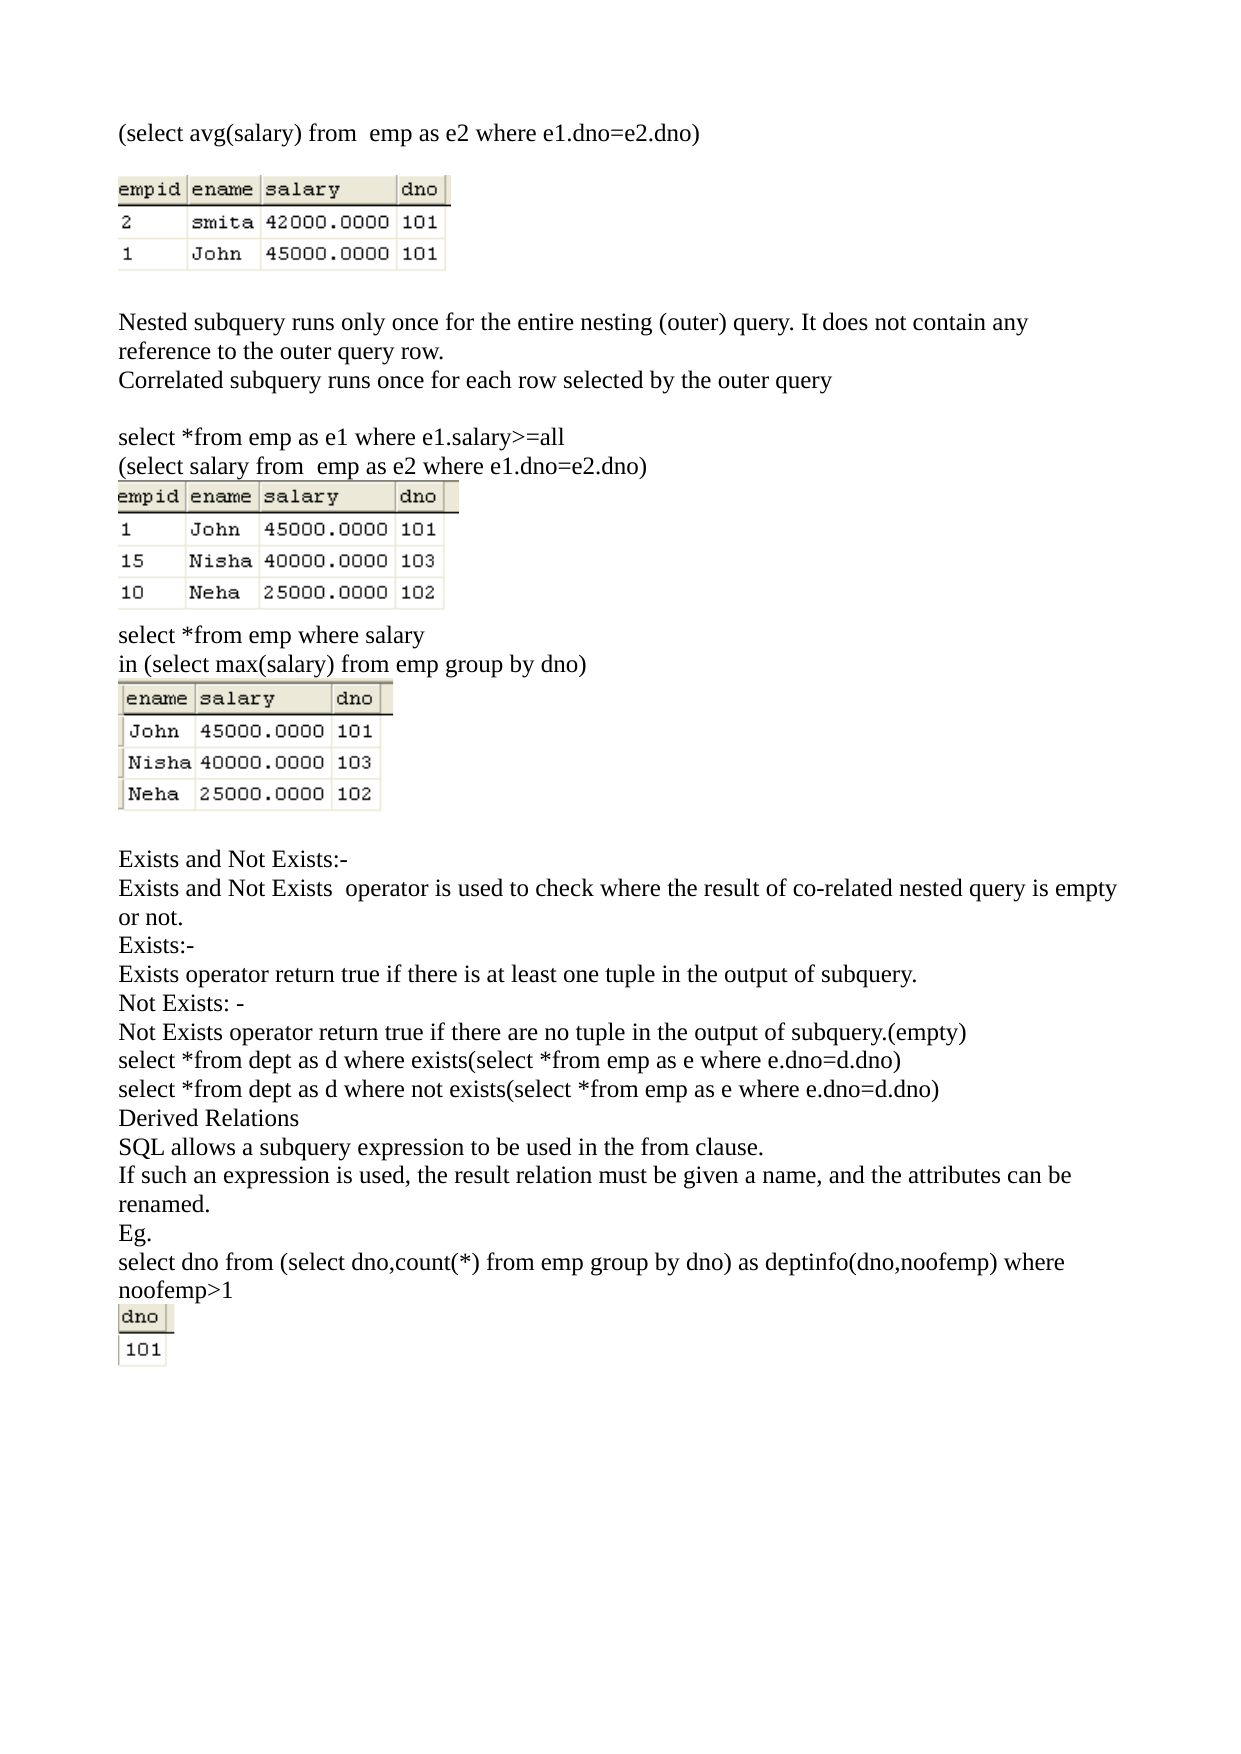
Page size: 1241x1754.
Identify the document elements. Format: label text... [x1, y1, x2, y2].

text in (select max(salary) from emp group by dno) [118, 649, 1122, 678]
picture [118, 480, 459, 621]
text select *from emp as e1 where e1.salary>=all [118, 422, 1122, 451]
text Correlated subquery runs once for each row selected by the outer query [118, 365, 1122, 394]
text Exists and Not Exists:- [118, 844, 1122, 873]
picture [118, 678, 394, 816]
text select *from dept as d where exists(select *from emp as e where e.dno=d.dno) [118, 1046, 1122, 1074]
text select dno from (select dno,count(*) from emp group by dno) as deptinfo(dno,noofemp) where noofemp>1 [118, 1247, 1122, 1304]
text Exists and Not Exists operator is used to check where the result of co-related nested query is empty or not. [118, 873, 1122, 931]
text (select avg(salary) from emp as e2 where e1.dno=e2.dno) [118, 118, 1122, 147]
text Derived Relations [118, 1103, 1122, 1132]
text Nested subquery runs only once for the entire nesting (outer) query. It does not contain any reference to the outer query row. [118, 307, 1122, 365]
text Eg. [118, 1218, 1122, 1247]
picture [118, 175, 451, 279]
text Not Exists operator return true if there are no tuple in the output of subquery.(empty) [118, 1017, 1122, 1046]
text Not Exists: - [118, 988, 1122, 1017]
text Exists operator return true if there is at least one tuple in the output of subquery. [118, 959, 1122, 988]
text If such an expression is used, the result relation must be given a name, and the attributes can be renamed. [118, 1161, 1122, 1218]
text SQL allows a subquery expression to be used in the from clause. [118, 1132, 1122, 1161]
text Exists:- [118, 931, 1122, 959]
text select *from dept as d where not exists(select *from emp as e where e.dno=d.dno) [118, 1074, 1122, 1103]
text (select salary from emp as e2 where e1.dno=e2.dno) [118, 451, 1122, 480]
text select *from emp where salary [118, 621, 1122, 649]
picture [118, 1304, 175, 1378]
